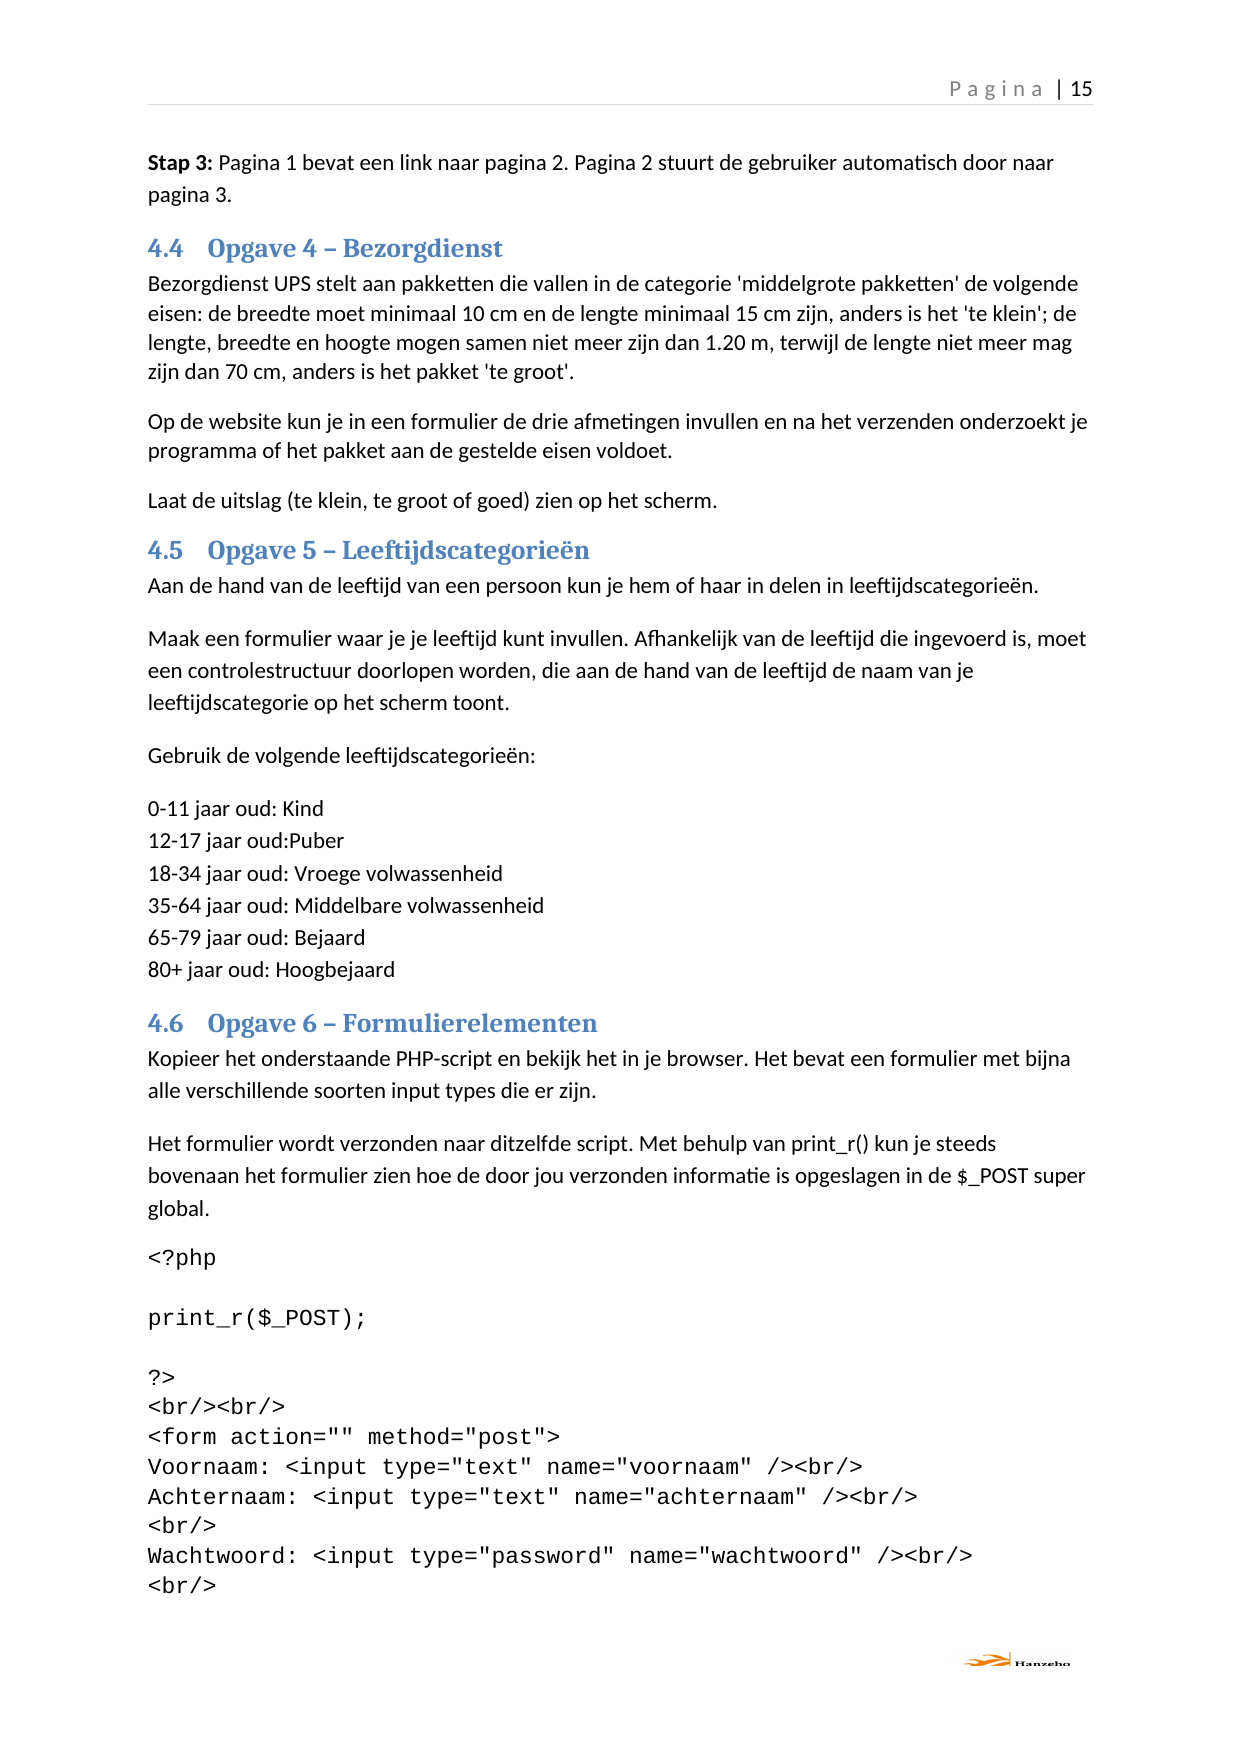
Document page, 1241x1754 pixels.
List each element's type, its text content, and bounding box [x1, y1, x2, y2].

text Gebruik de volgende leeftijdscategorieën: [148, 741, 1093, 769]
subtitle Opgave 6 – Formulierelementen [148, 1008, 1093, 1039]
text Laat de uitslag (te klein, te groot of goed) zien op het scherm. [148, 485, 1093, 514]
subtitle Opgave 4 – Bezorgdienst [148, 233, 1093, 264]
text Bezorgdienst UPS stelt aan pakketten die vallen in de categorie 'middelgrote pakketten' de volgende eisen: de breedte moet minimaal 10 cm en de lengte minimaal 15 cm zijn, anders is het 'te klein'; de lengte, breedte en hoogte mogen samen niet meer zijn dan 1.20 m, terwijl de lengte niet meer mag zijn dan 70 cm, anders is het pakket 'te groot'. [148, 268, 1093, 385]
text 0-11 jaar oud: Kind 12-17 jaar oud:Puber 18-34 jaar oud: Vroege volwassenheid 35-64 jaar oud: Middelbare volwassenheid 65-79 jaar oud: Bejaard 80+ jaar oud: Hoogbejaard [148, 794, 1093, 983]
text Stap 3: Pagina 1 bevat een link naar pagina 2. Pagina 2 stuurt de gebruiker automatisch door naar pagina 3. [148, 148, 1093, 208]
text <?php print_r($_POST); ?> <br/><br/> <form action="" method="post"> Voornaam: <input type="text" name="voornaam" /><br/> Achternaam: <input type="text" name="achternaam" /><br/> <br/> Wachtwoord: <input type="password" name="wachtwoord" /><br/> <br/> [148, 1247, 1093, 1600]
text Kopieer het onderstaande PHP-script en bekijk het in je browser. Het bevat een formulier met bijna alle verschillende soorten input types die er zijn. [148, 1044, 1093, 1104]
text Op de website kun je in een formulier de drie afmetingen invullen en na het verzenden onderzoekt je programma of het pakket aan de gestelde eisen voldoet. [148, 406, 1093, 464]
picture [952, 1652, 1194, 1681]
text Aan de hand van de leeftijd van een persoon kun je hem of haar in delen in leeftijdscategorieën. [148, 571, 1093, 599]
subtitle Opgave 5 – Leeftijdscategorieën [148, 535, 1093, 566]
text Maak een formulier waar je je leeftijd kunt invullen. Afhankelijk van de leeftijd die ingevoerd is, moet een controlestructuur doorlopen worden, die aan de hand van de leeftijd de naam van je leeftijdscategorie op het scherm toont. [148, 624, 1093, 716]
text Het formulier wordt verzonden naar ditzelfde script. Met behulp van print_r() kun je steeds bovenaan het formulier zien hoe de door jou verzonden informatie is opgeslagen in de $_POST super global. [148, 1129, 1093, 1222]
